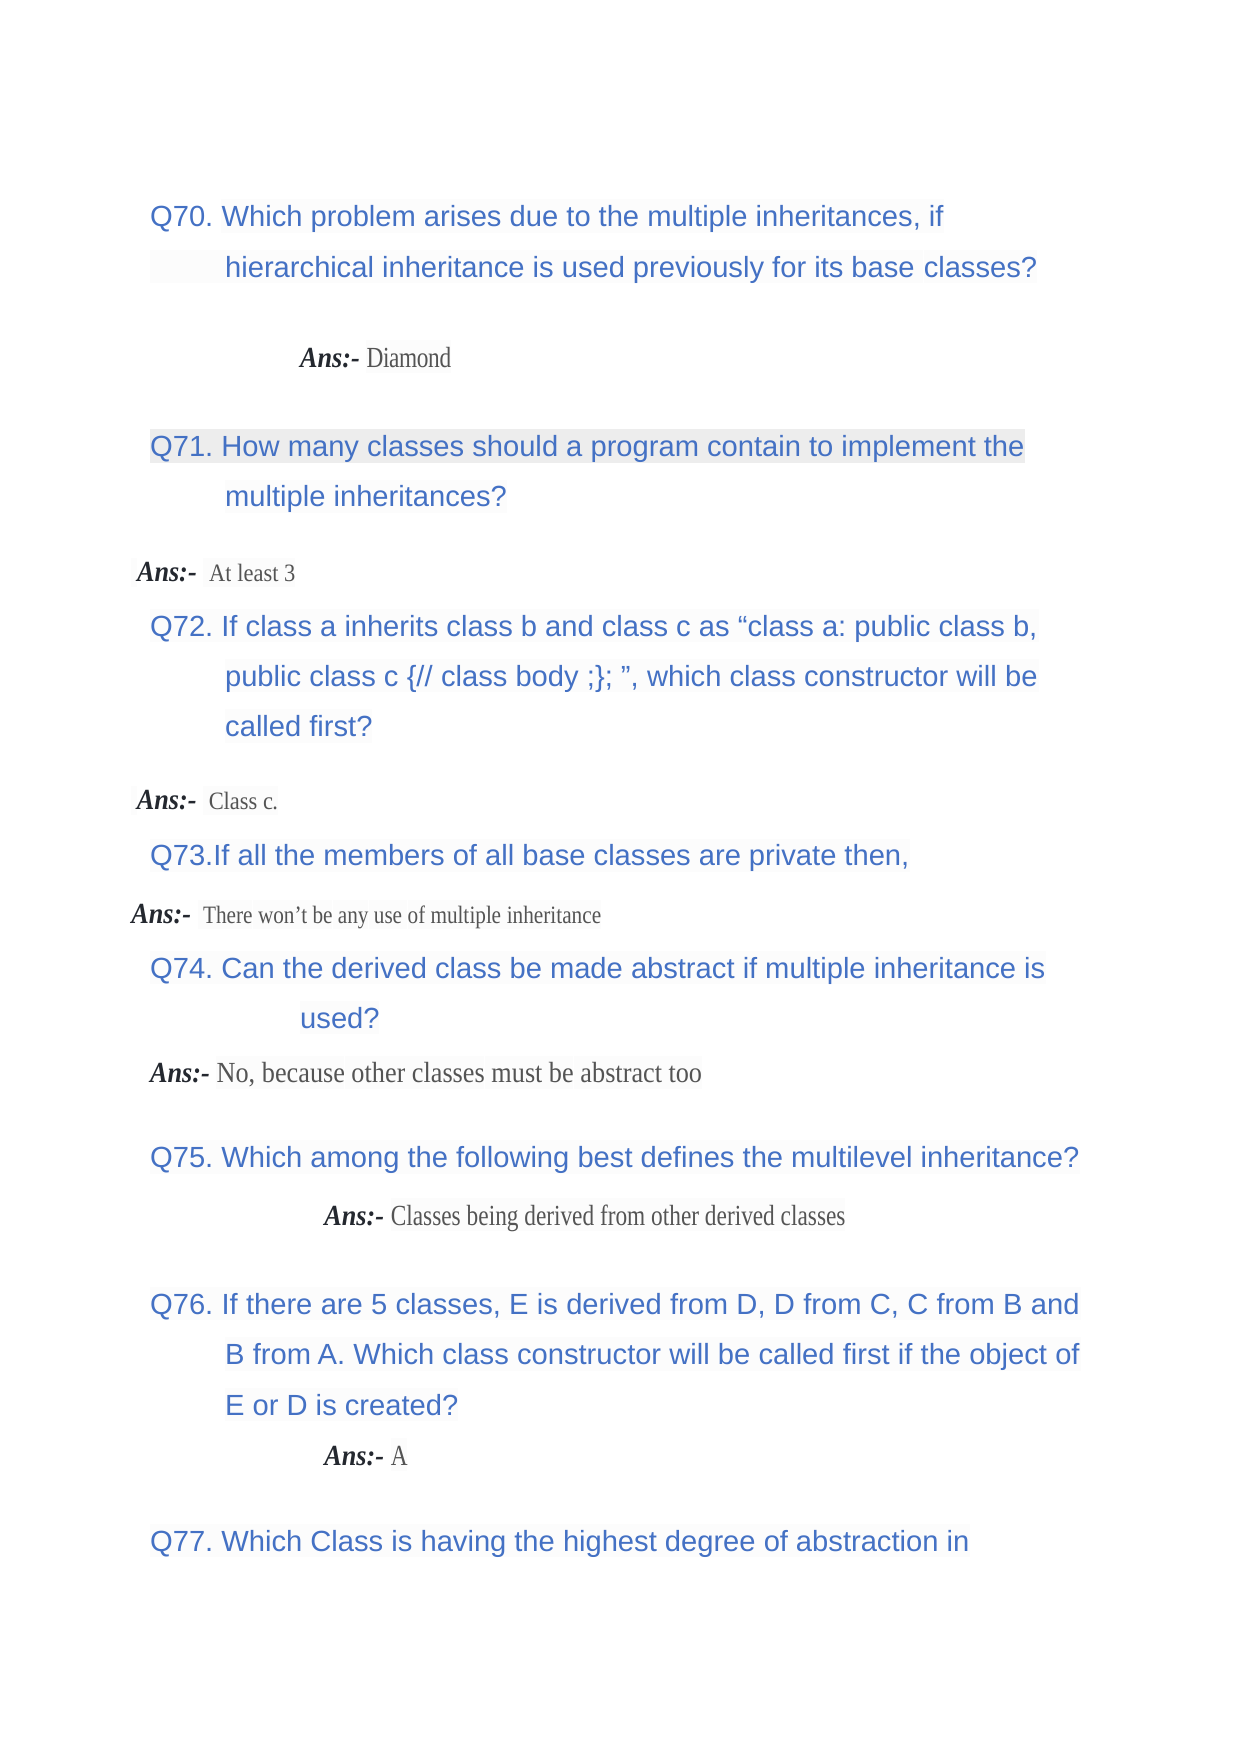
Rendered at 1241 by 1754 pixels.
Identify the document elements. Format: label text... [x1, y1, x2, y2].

text Q75. Which among the following best defines the multilevel inheritance? [150, 1140, 1105, 1174]
text Q70. Which problem arises due to the multiple inheritances, if [150, 199, 1105, 233]
text Q76. If there are 5 classes, E is derived from D, D from C, C from B and B from A. Which class constructor will be called first if the object of E or D is created? [150, 1287, 1081, 1421]
text Ans:- No, because other classes must be abstract too [150, 1039, 1048, 1089]
text Q71. How many classes should a program contain to implement the multiple inheritances? [150, 429, 1105, 513]
text Ans:- There won’t be any use of multiple inheritance [131, 896, 1105, 929]
list Ans:- Diamond [276, 340, 1105, 373]
text Q72. If class a inherits class b and class c as “class a: public class b, public class c {// class body ;}; ”, which class constructor will be called first? [150, 609, 1039, 743]
text Ans:- Class c. [131, 782, 1105, 816]
text Q74. Can the derived class be made abstract if multiple inheritance is used? [150, 934, 1048, 1034]
text Q77. Which Class is having the highest degree of abstraction in [150, 1524, 1105, 1557]
list Ans:- Classes being derived from other derived classes [300, 1198, 1105, 1231]
list Ans:- A [300, 1438, 1105, 1471]
text Q73.If all the members of all base classes are private then, [150, 838, 1105, 872]
text Ans:- At least 3 [131, 554, 1105, 587]
text hierarchical inheritance is used previously for its base classes? [150, 250, 1105, 283]
